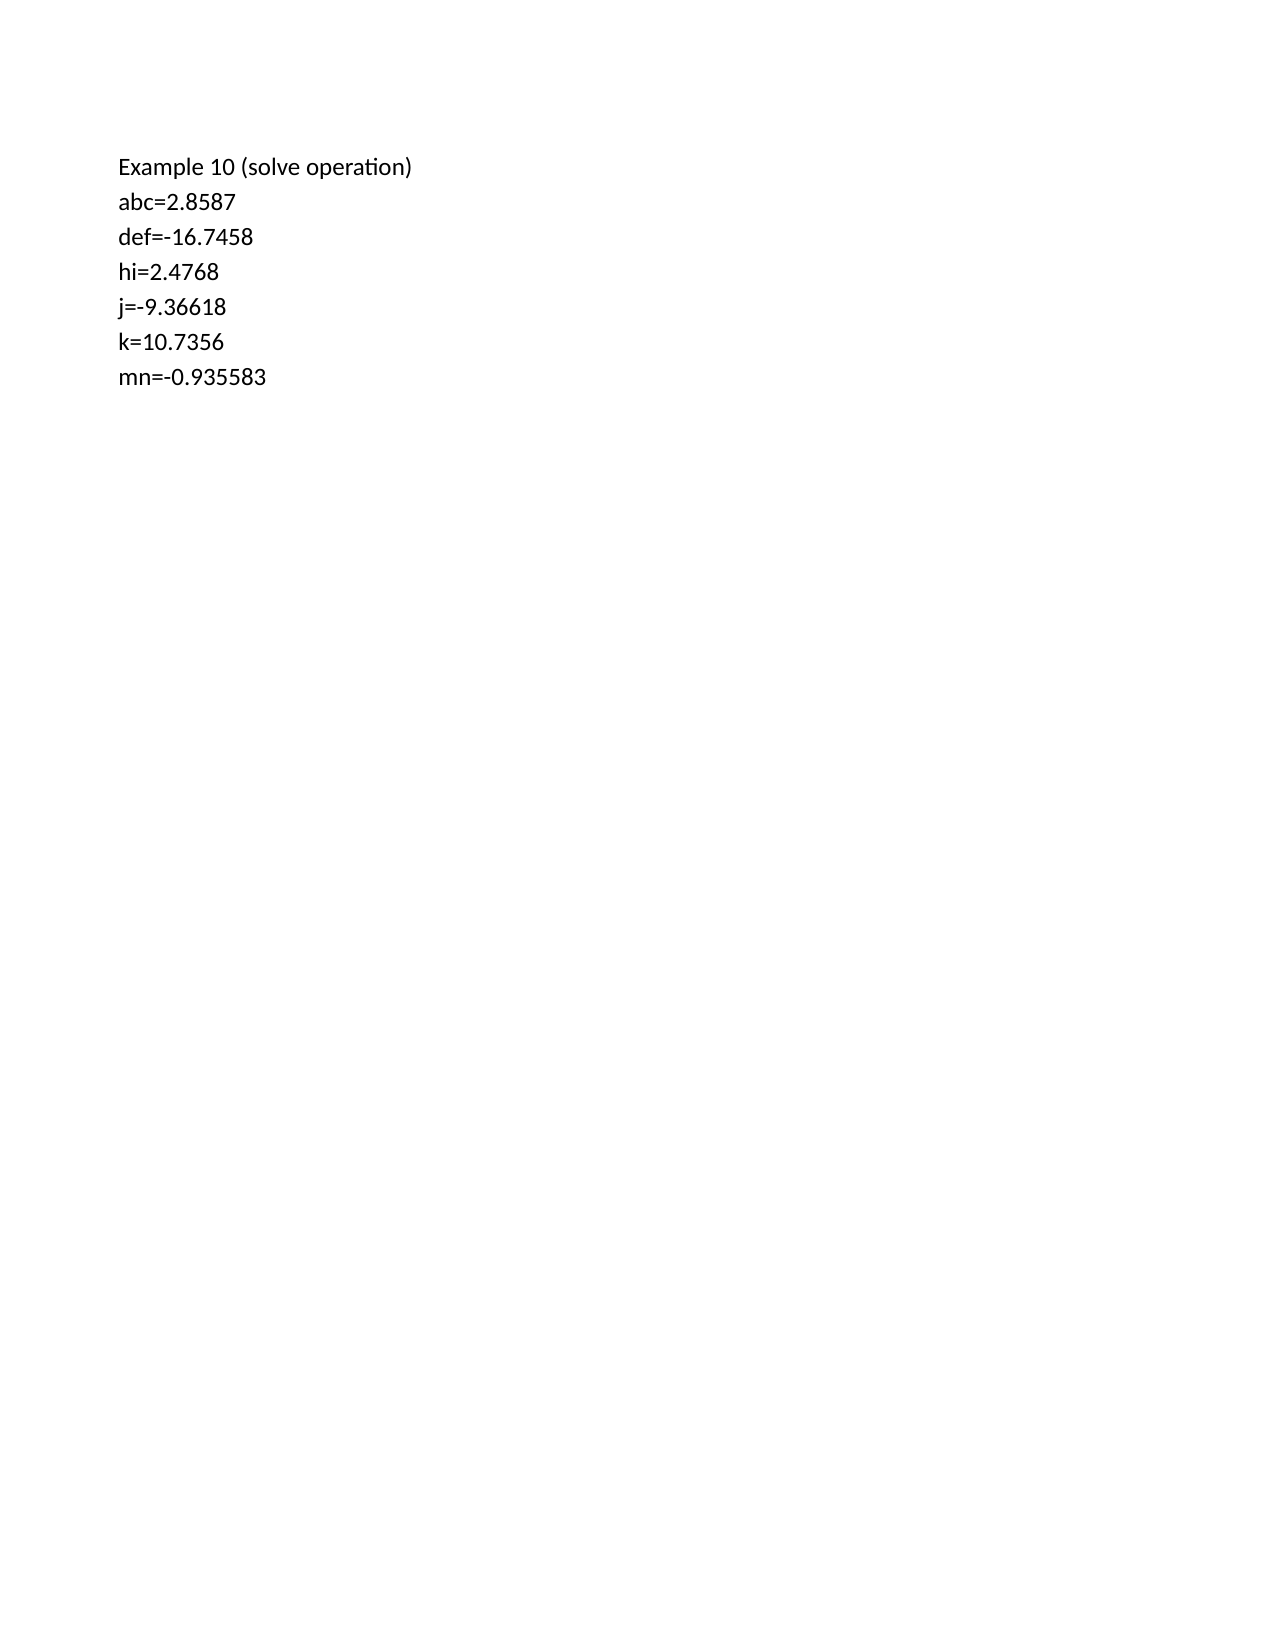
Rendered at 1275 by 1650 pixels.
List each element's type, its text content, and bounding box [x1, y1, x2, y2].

text hi=2.4768 [118, 256, 1157, 287]
text def=-16.7458 [118, 221, 1157, 252]
text j=-9.36618 [118, 291, 1157, 322]
text abc=2.8587 [118, 186, 1157, 217]
text mn=-0.935583 [118, 361, 1157, 392]
text k=10.7356 [118, 326, 1157, 357]
text Example 10 (solve operation) [118, 151, 1157, 182]
